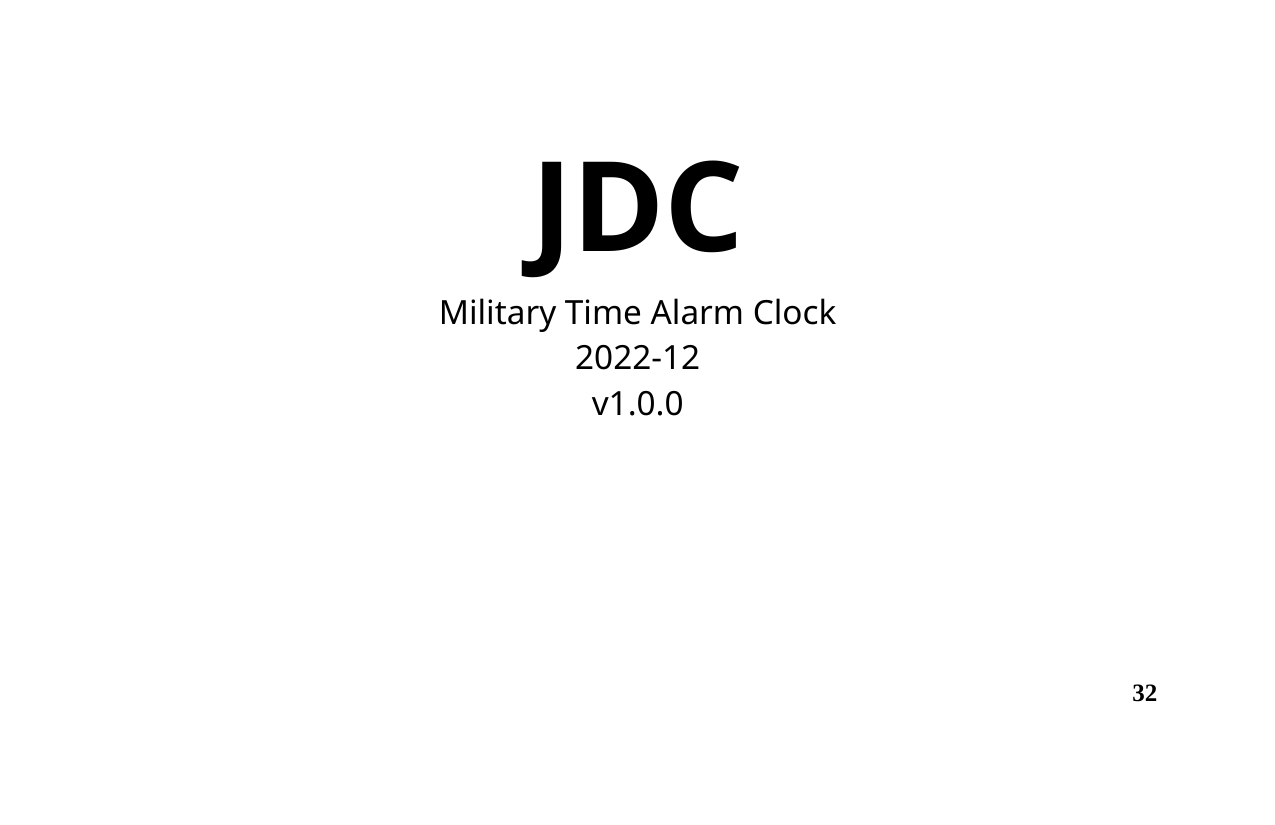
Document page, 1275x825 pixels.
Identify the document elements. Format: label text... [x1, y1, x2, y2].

text 2022-12 [118, 334, 1157, 379]
text Military Time Alarm Clock [118, 288, 1157, 334]
text JDC [118, 118, 1157, 288]
text v1.0.0 [118, 379, 1157, 425]
